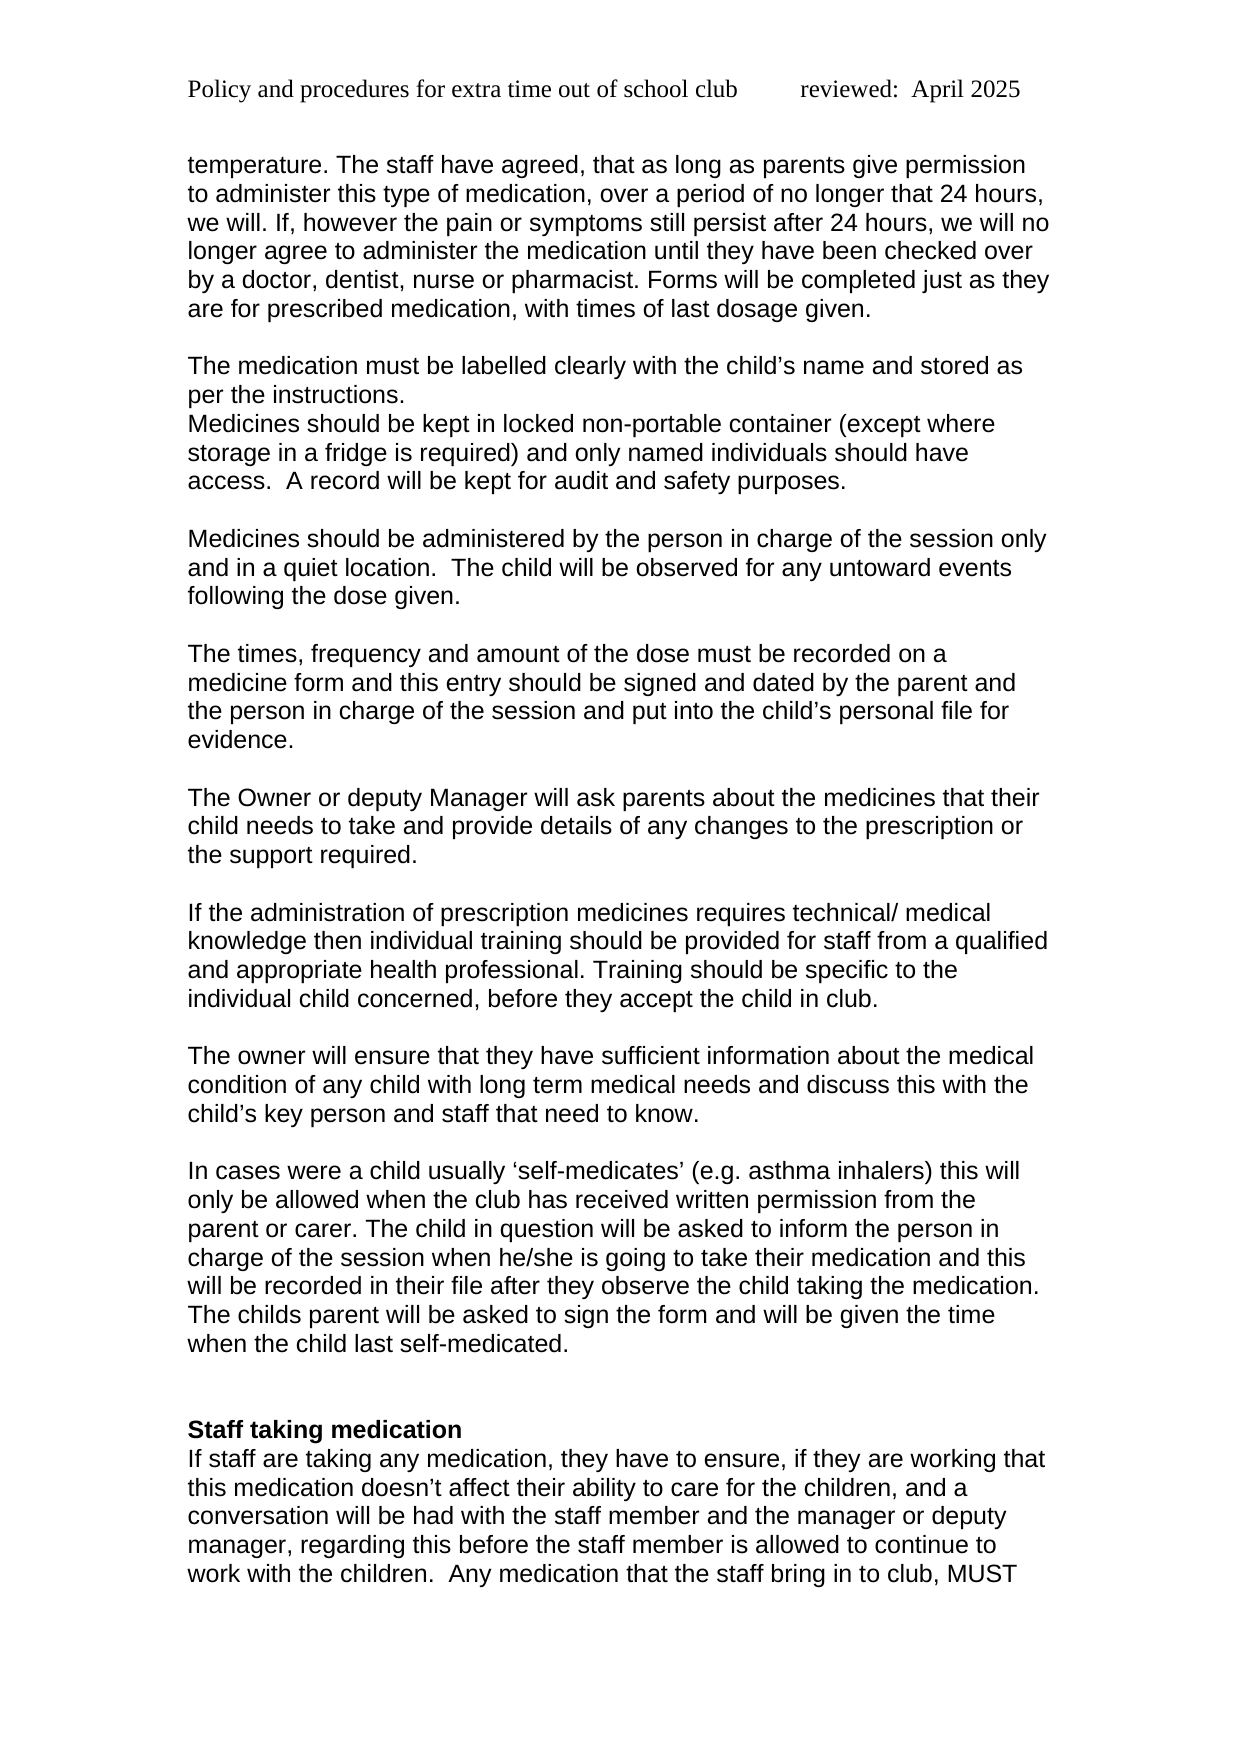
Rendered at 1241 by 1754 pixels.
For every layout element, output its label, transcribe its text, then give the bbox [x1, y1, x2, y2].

text The times, frequency and amount of the dose must be recorded on a medicine form and this entry should be signed and dated by the parent and the person in charge of the session and put into the child’s personal file for evidence. [187, 639, 1053, 754]
text The Owner or deputy Manager will ask parents about the medicines that their child needs to take and provide details of any changes to the prescription or the support required. [187, 782, 1053, 869]
text If the administration of prescription medicines requires technical/ medical knowledge then individual training should be provided for staff from a qualified and appropriate health professional. Training should be specific to the individual child concerned, before they accept the child in club. [187, 897, 1053, 1012]
text The owner will ensure that they have sufficient information about the medical condition of any child with long term medical needs and discuss this with the child’s key person and staff that need to know. [187, 1041, 1053, 1127]
text If staff are taking any medication, they have to ensure, if they are working that this medication doesn’t affect their ability to care for the children, and a conversation will be had with the staff member and the manager or deputy manager, regarding this before the staff member is allowed to continue to work with the children. Any medication that the staff bring in to club, MUST [187, 1444, 1053, 1587]
text Staff taking medication [187, 1415, 1053, 1444]
text Medicines should be kept in locked non-portable container (except where storage in a fridge is required) and only named individuals should have access. A record will be kept for audit and safety purposes. [187, 409, 1053, 495]
text The medication must be labelled clearly with the child’s name and stored as per the instructions. [187, 351, 1053, 409]
text Medicines should be administered by the person in charge of the session only and in a quiet location. The child will be observed for any untoward events following the dose given. [187, 524, 1053, 610]
text temperature. The staff have agreed, that as long as parents give permission to administer this type of medication, over a period of no longer that 24 hours, we will. If, however the pain or symptoms still persist after 24 hours, we will no longer agree to administer the medication until they have been checked over by a doctor, dentist, nurse or pharmacist. Forms will be completed just as they are for prescribed medication, with times of last dosage given. [187, 150, 1053, 322]
text In cases were a child usually ‘self-medicates’ (e.g. asthma inhalers) this will only be allowed when the club has received written permission from the parent or carer. The child in question will be asked to inform the person in charge of the session when he/she is going to take their medication and this will be recorded in their file after they observe the child taking the medication. The childs parent will be asked to sign the form and will be given the time when the child last self-medicated. [187, 1156, 1053, 1357]
